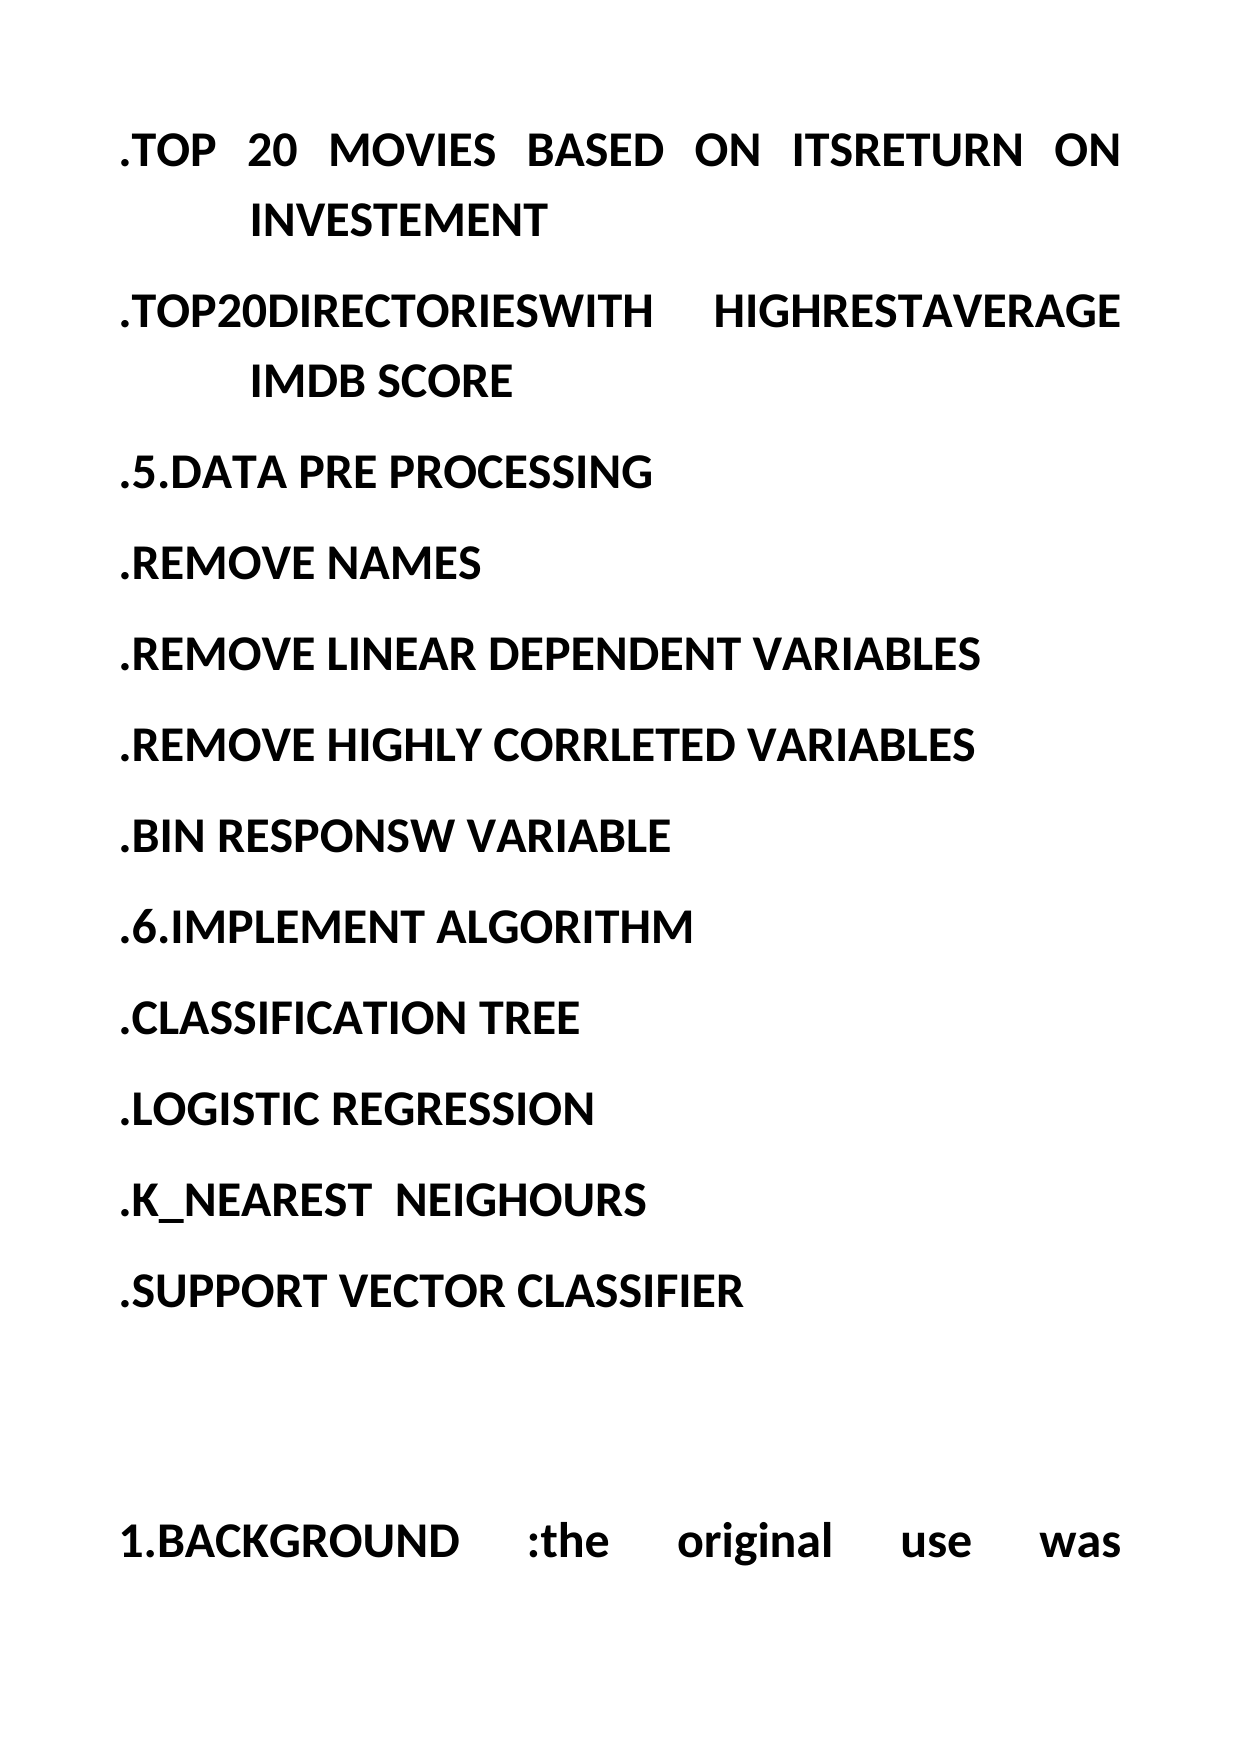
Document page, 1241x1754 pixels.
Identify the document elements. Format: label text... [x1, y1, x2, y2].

text .LOGISTIC REGRESSION [118, 1077, 1122, 1138]
text .REMOVE HIGHLY CORRLETED VARIABLES [118, 713, 1122, 774]
text 1.BACKGROUND :the original use was [118, 1509, 1122, 1570]
text .REMOVE LINEAR DEPENDENT VARIABLES [118, 622, 1122, 683]
text .6.IMPLEMENT ALGORITHM [118, 895, 1122, 956]
text .5.DATA PRE PROCESSING [118, 440, 1122, 501]
text .BIN RESPONSW VARIABLE [118, 804, 1122, 865]
text .TOP20DIRECTORIESWITH HIGHRESTAVERAGE IMDB SCORE [118, 279, 1122, 410]
text .TOP 20 MOVIES BASED ON ITSRETURN ON INVESTEMENT [118, 118, 1122, 249]
text .K_NEAREST NEIGHOURS [118, 1168, 1122, 1229]
text .SUPPORT VECTOR CLASSIFIER [118, 1259, 1122, 1320]
text .CLASSIFICATION TREE [118, 986, 1122, 1047]
text .REMOVE NAMES [118, 531, 1122, 592]
